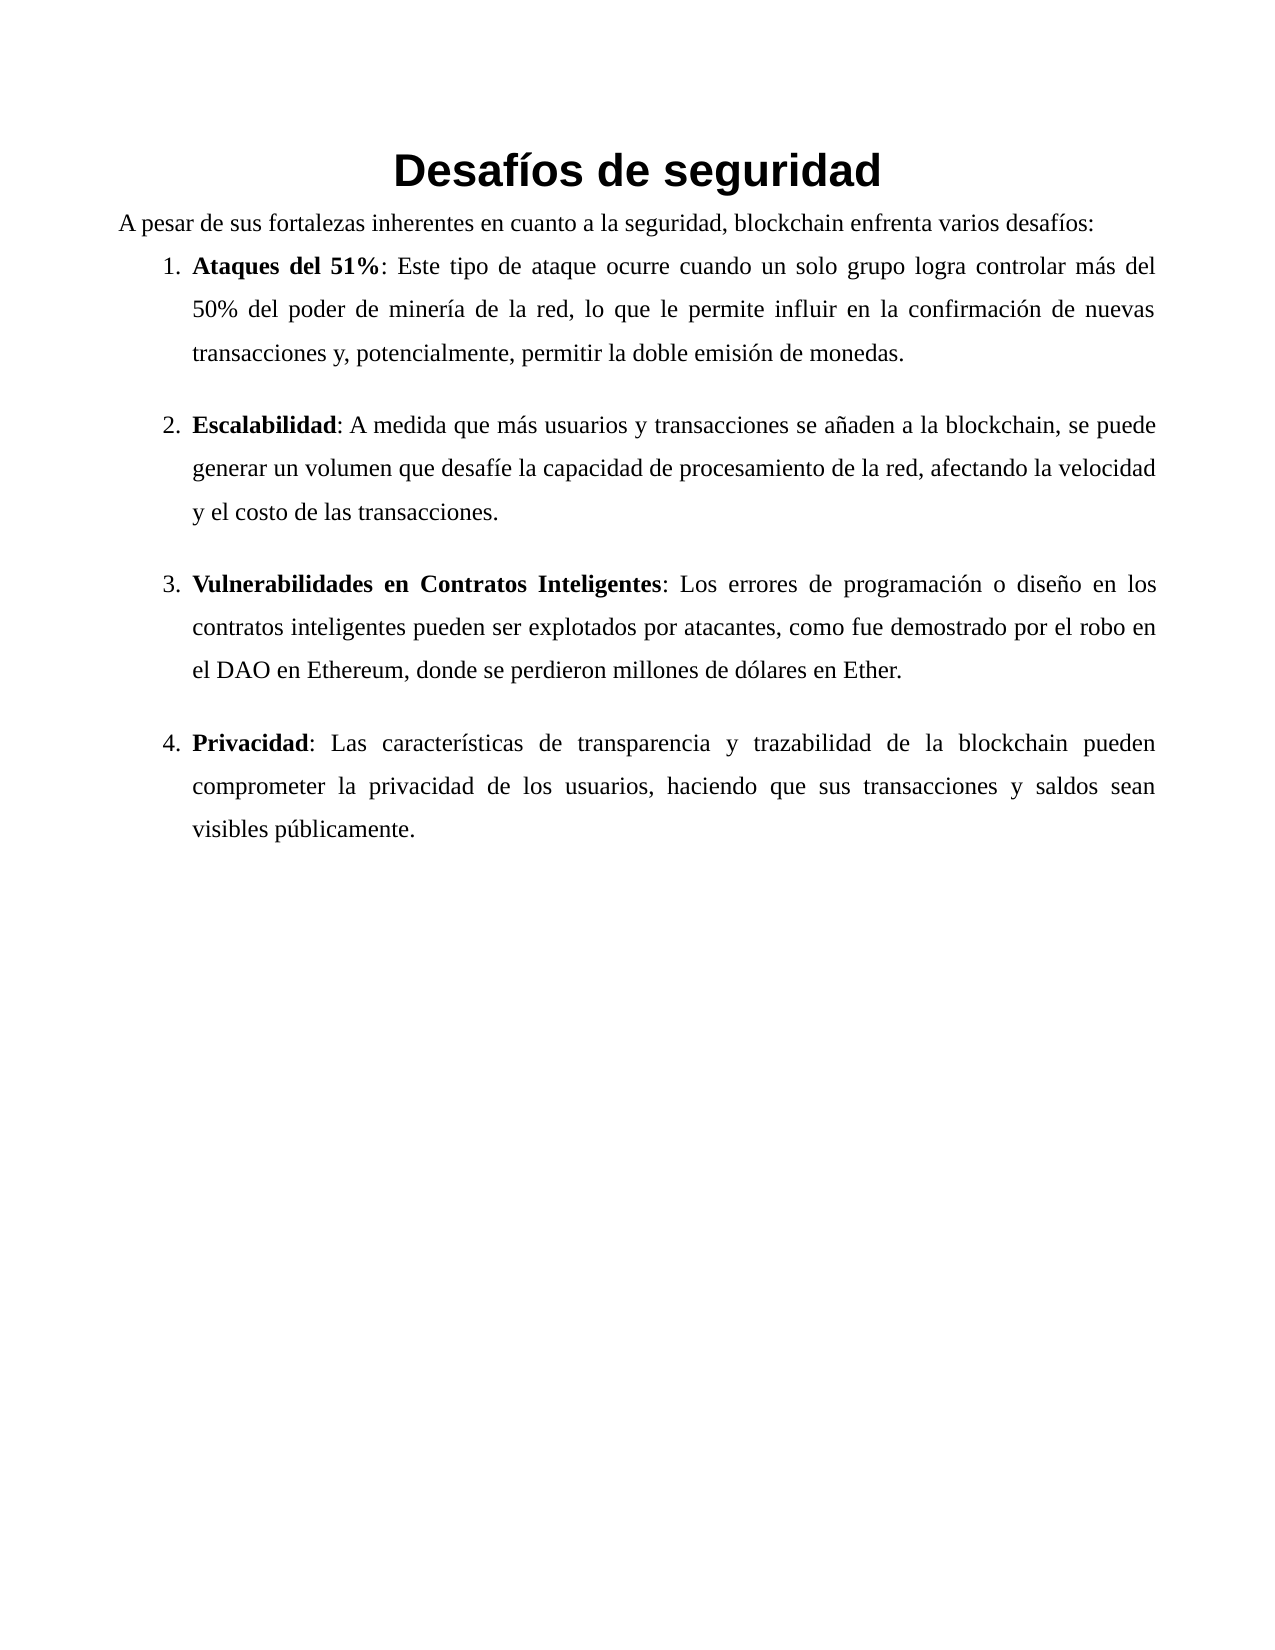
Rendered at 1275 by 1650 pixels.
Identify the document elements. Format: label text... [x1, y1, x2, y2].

list Privacidad: Las características de transparencia y trazabilidad de la blockchain pueden comprometer la privacidad de los usuarios, haciendo que sus transacciones y saldos sean visibles públicamente. [162, 728, 1157, 843]
list Escalabilidad: A medida que más usuarios y transacciones se añaden a la blockchain, se puede generar un volumen que desafíe la capacidad de procesamiento de la red, afectando la velocidad y el costo de las transacciones. [162, 410, 1157, 525]
list Vulnerabilidades en Contratos Inteligentes: Los errores de programación o diseño en los contratos inteligentes pueden ser explotados por atacantes, como fue demostrado por el robo en el DAO en Ethereum, donde se perdieron millones de dólares en Ether. [162, 569, 1157, 684]
list Ataques del 51%: Este tipo de ataque ocurre cuando un solo grupo logra controlar más del 50% del poder de minería de la red, lo que le permite influir en la confirmación de nuevas transacciones y, potencialmente, permitir la doble emisión de monedas. [162, 251, 1157, 366]
text A pesar de sus fortalezas inherentes en cuanto a la seguridad, blockchain enfrenta varios desafíos: [118, 208, 1157, 237]
subtitle Desafíos de seguridad [118, 143, 1157, 196]
